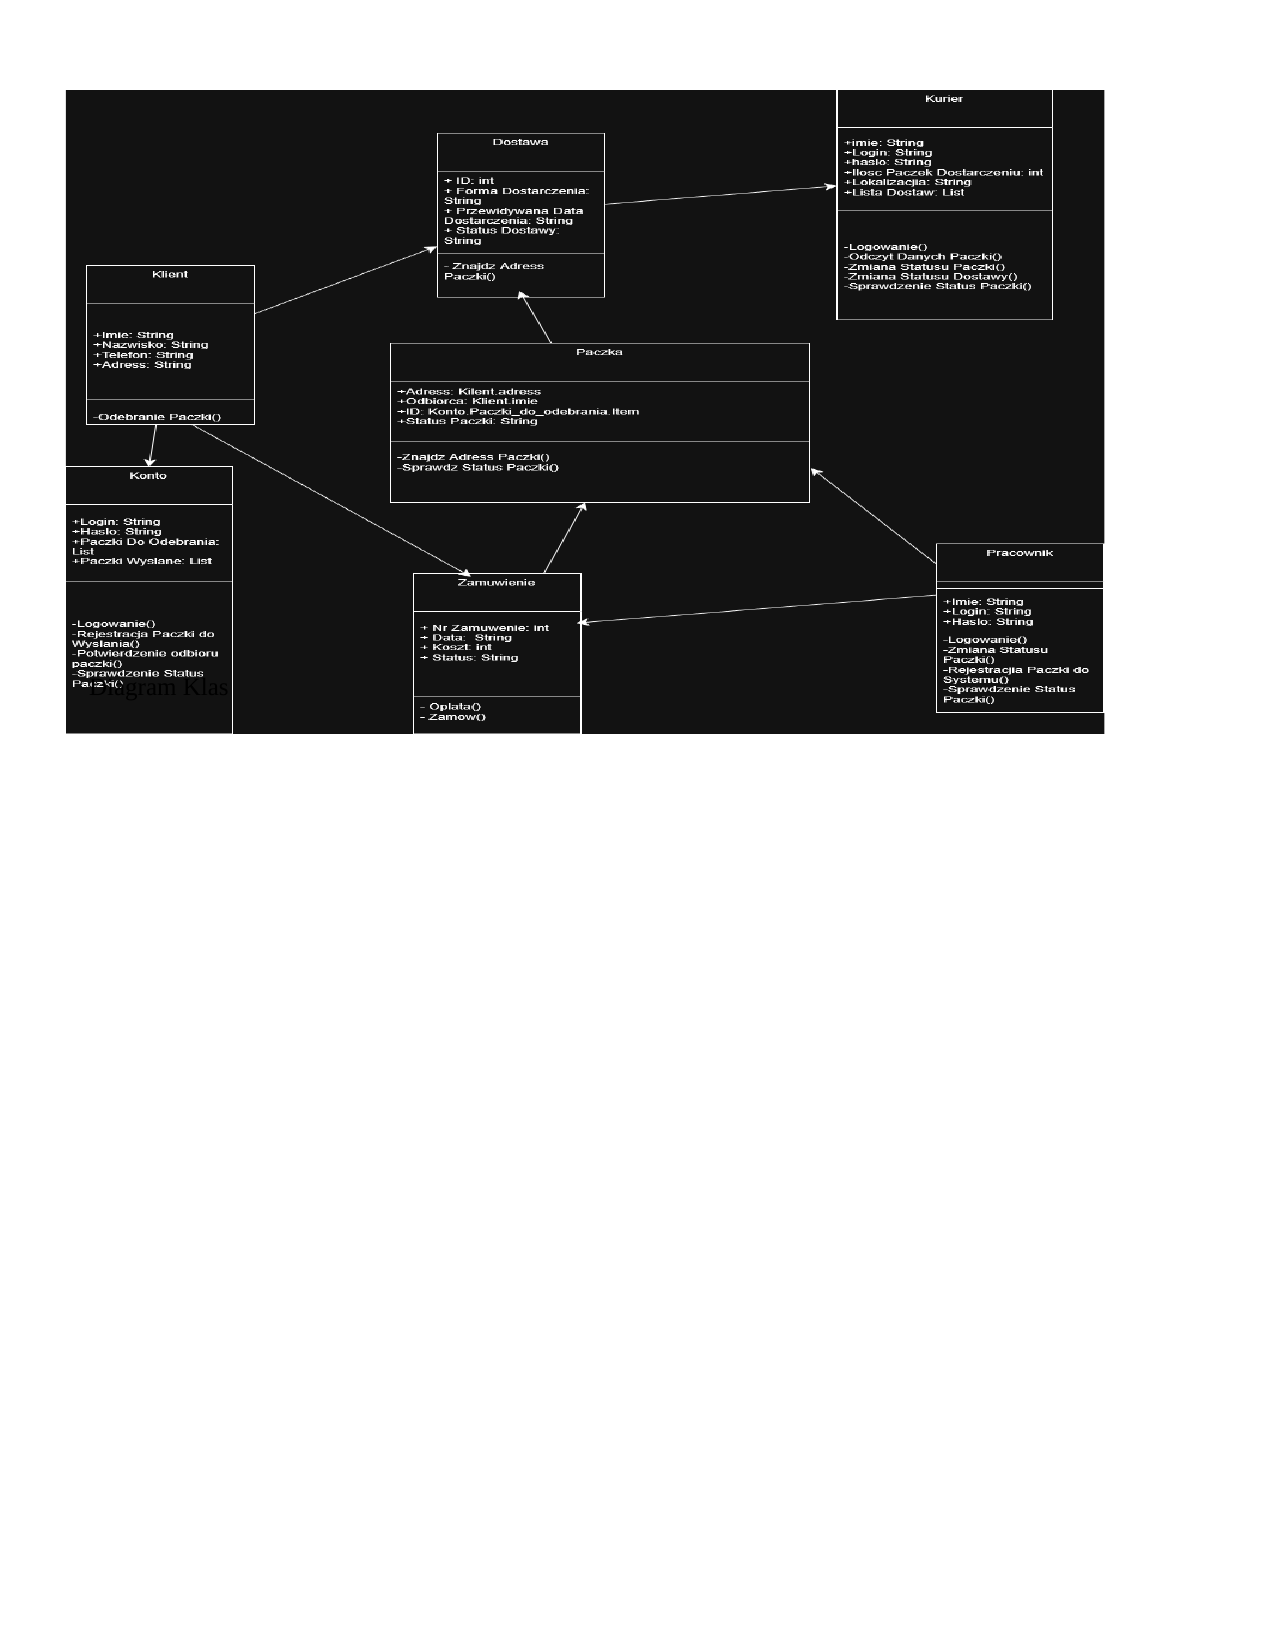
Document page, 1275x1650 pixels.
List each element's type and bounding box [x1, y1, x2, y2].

picture [65, 90, 1105, 734]
